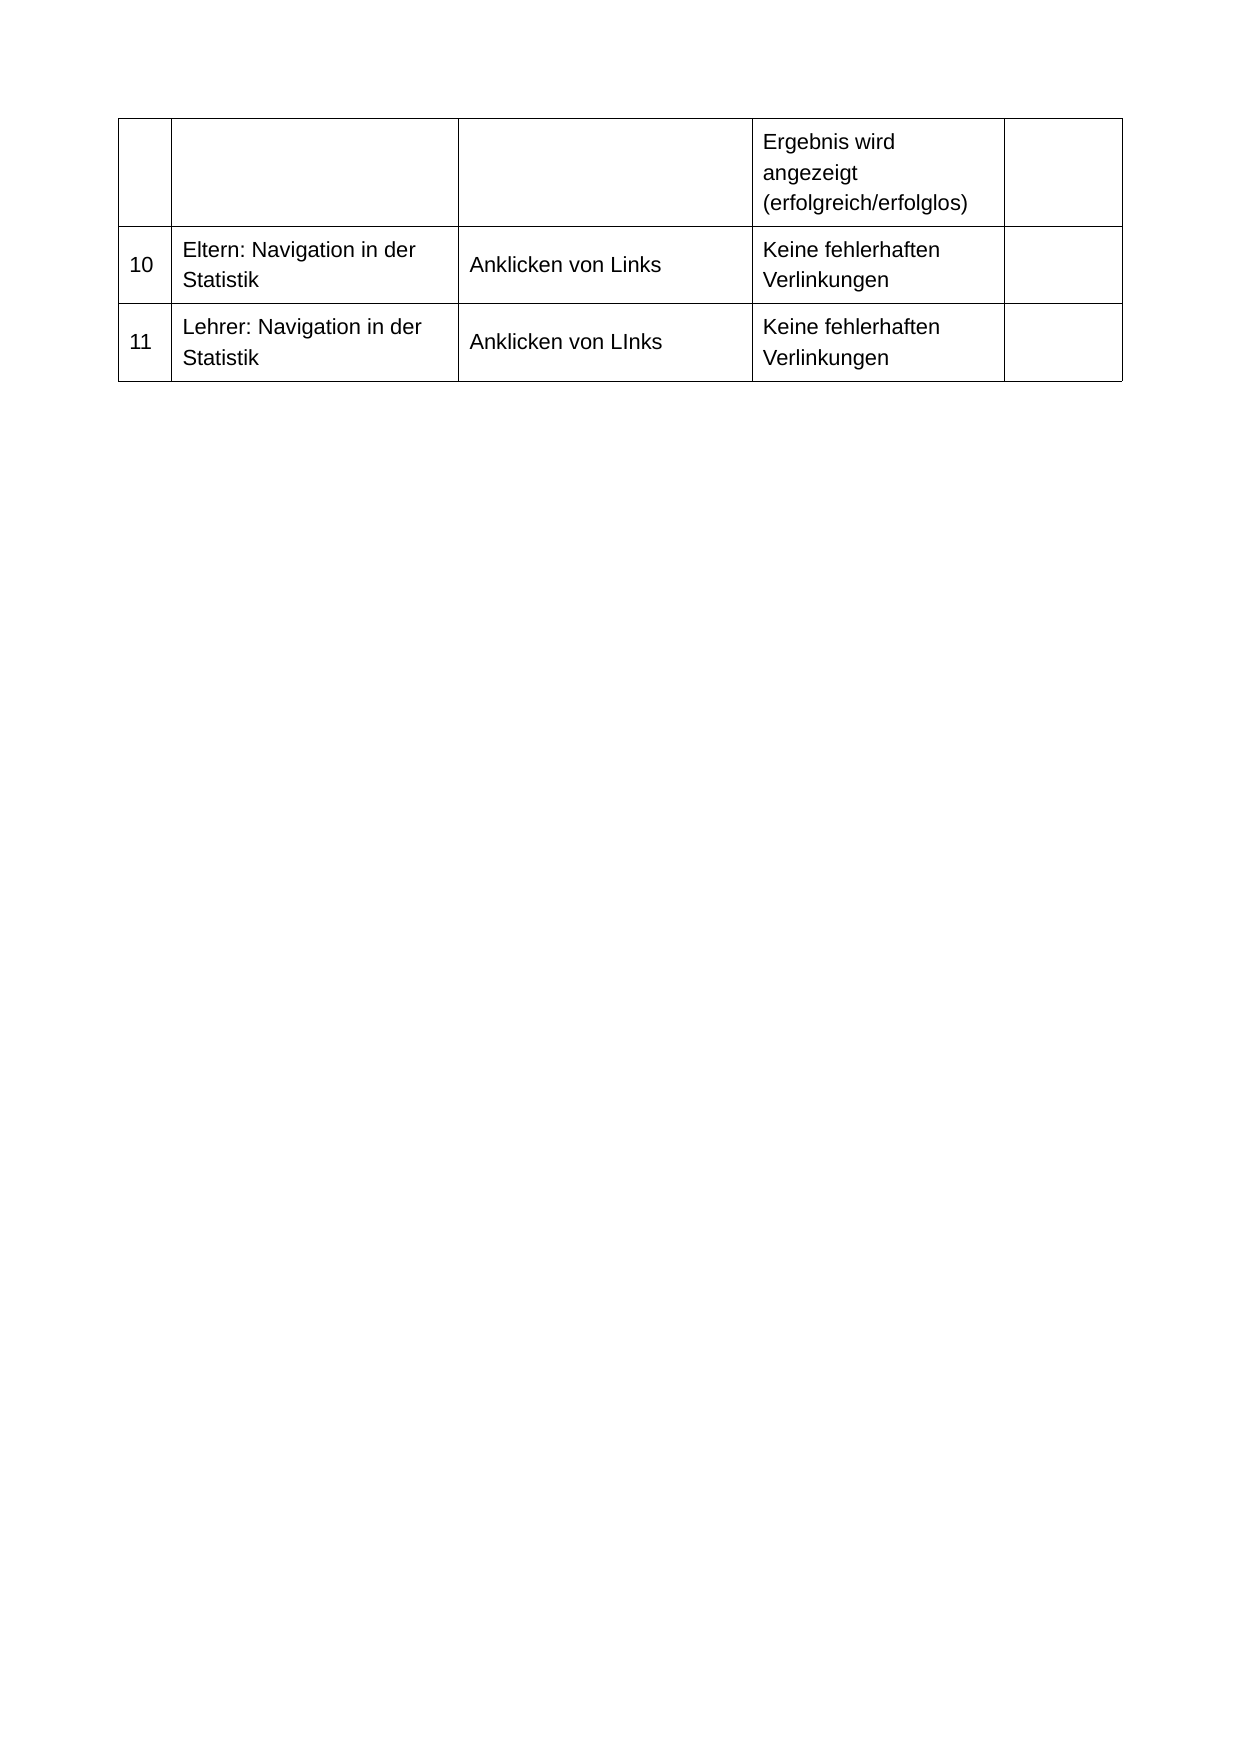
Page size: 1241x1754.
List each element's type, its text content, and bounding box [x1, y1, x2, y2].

table_cell Anklicken von Links [459, 227, 752, 303]
table_cell Keine fehlerhaften Verlinkungen [753, 304, 1004, 381]
table_cell [1005, 119, 1122, 226]
table_cell [172, 119, 458, 226]
table_cell [1005, 304, 1122, 381]
table_cell Anklicken von LInks [459, 304, 752, 381]
table_cell Keine fehlerhaften Verlinkungen [753, 227, 1004, 303]
table_cell Lehrer: Navigation in der Statistik [172, 304, 458, 381]
table_cell Eltern: Navigation in der Statistik [172, 227, 458, 303]
table_cell Ergebnis wird angezeigt (erfolgreich/erfolglos) [753, 119, 1004, 226]
table_cell 11 [119, 304, 171, 381]
table_cell 10 [119, 227, 171, 303]
table_cell [119, 119, 171, 226]
table_cell [1005, 227, 1122, 303]
table_cell [459, 119, 752, 226]
